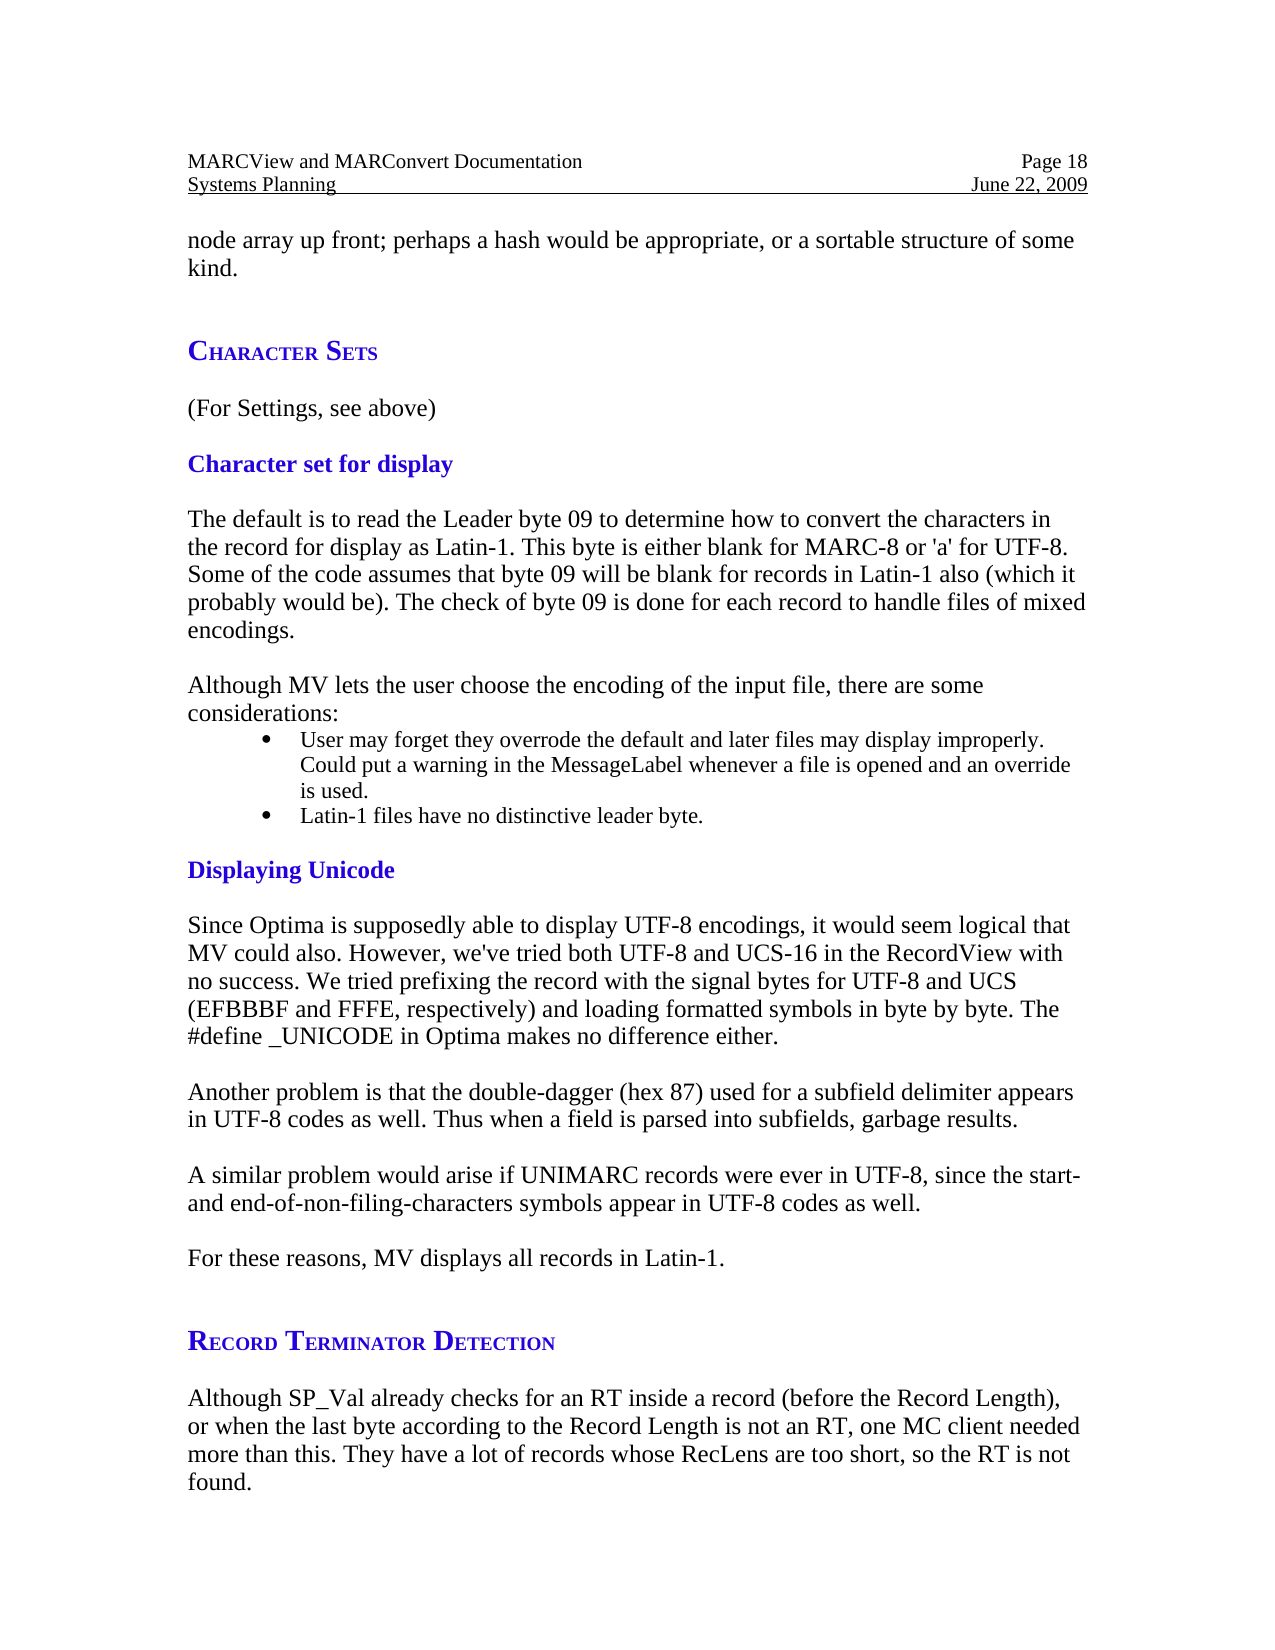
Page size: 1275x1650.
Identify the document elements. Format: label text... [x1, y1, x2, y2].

list Latin-1 files have no distinctive leader byte. [262, 803, 1087, 828]
text The default is to read the Leader byte 09 to determine how to convert the characters in the record for display as Latin-1. This byte is either blank for MARC-8 or 'a' for UTF-8. Some of the code assumes that byte 09 will be blank for records in Latin-1 also (which it probably would be). The check of byte 09 is done for each record to handle files of mixed encodings. [187, 505, 1087, 644]
text (For Settings, see above) [187, 394, 1087, 422]
subtitle Character Sets [187, 334, 1087, 367]
text Although MV lets the user choose the encoding of the input file, there are some considerations: [187, 671, 1087, 727]
text node array up front; perhaps a hash would be appropriate, or a sortable structure of some kind. [187, 226, 1087, 282]
text Although SP_Val already checks for an RT inside a record (before the Record Length), or when the last byte according to the Record Length is not an RT, one MC client needed more than this. They have a lot of records whose RecLens are too short, so the RT is not found. [187, 1384, 1087, 1495]
subtitle Record Terminator Detection [187, 1324, 1087, 1357]
text Since Optima is supposedly able to display UTF-8 encodings, it would seem logical that MV could also. However, we've tried both UTF-8 and UCS-16 in the RecordView with no success. We tried prefixing the record with the signal bytes for UTF-8 and UCS (EFBBBF and FFFE, respectively) and loading formatted symbols in byte by byte. The #define _UNICODE in Optima makes no difference either. [187, 912, 1087, 1050]
subtitle Character set for display [187, 450, 1087, 477]
text A similar problem would arise if UNIMARC records were ever in UTF-8, since the start- and end-of-non-filing-characters symbols appear in UTF-8 codes as well. [187, 1161, 1087, 1216]
text For these reasons, MV displays all records in Latin-1. [187, 1244, 1087, 1272]
subtitle Displaying Unicode [187, 856, 1087, 884]
text Another problem is that the double-dagger (hex 87) used for a subfield delimiter appears in UTF-8 codes as well. Thus when a field is parsed into subfields, garbage results. [187, 1078, 1087, 1133]
list User may forget they overrode the default and later files may display improperly. Could put a warning in the MessageLabel whenever a file is opened and an override is used. [262, 727, 1087, 803]
